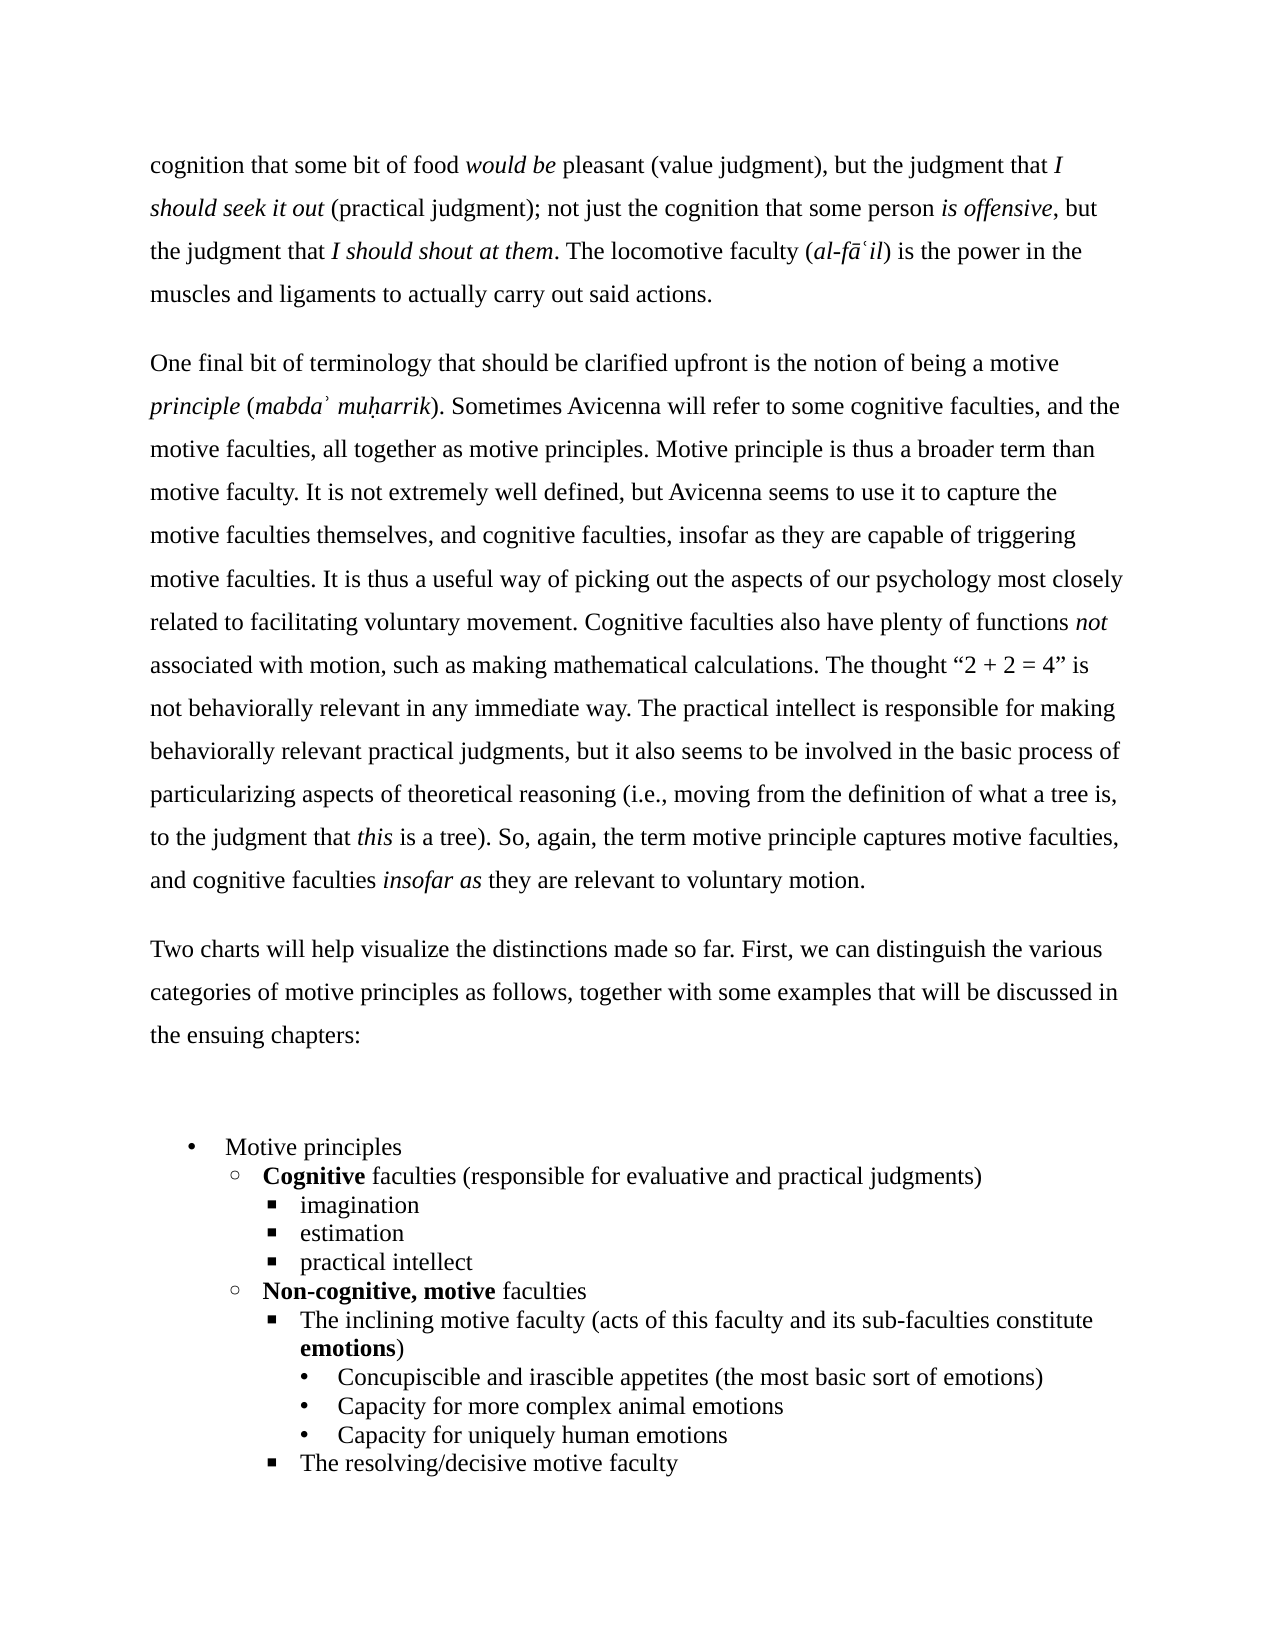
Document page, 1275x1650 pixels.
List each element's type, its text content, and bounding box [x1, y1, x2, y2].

list Cognitive faculties (responsible for evaluative and practical judgments) [225, 1161, 1125, 1190]
list Capacity for uniquely human emotions [300, 1420, 1125, 1448]
list The inclining motive faculty (acts of this faculty and its sub-faculties constitute emotions) [262, 1305, 1125, 1362]
list Motive principles [187, 1132, 1125, 1161]
text Two charts will help visualize the distinctions made so far. First, we can distinguish the various categories of motive principles as follows, together with some examples that will be discussed in the ensuing chapters: [150, 934, 1125, 1049]
list practical intellect [262, 1247, 1125, 1276]
list estimation [262, 1218, 1125, 1247]
text cognition that some bit of food would be pleasant (value judgment), but the judgment that I should seek it out (practical judgment); not just the cognition that some person is offensive, but the judgment that I should shout at them. The locomotive faculty (al-fāʿil) is the power in the muscles and ligaments to actually carry out said actions. [150, 150, 1125, 308]
list Concupiscible and irascible appetites (the most basic sort of emotions) [300, 1362, 1125, 1391]
list The resolving/decisive motive faculty [262, 1448, 1125, 1477]
list imagination [262, 1190, 1125, 1218]
list Non-cognitive, motive faculties [225, 1276, 1125, 1305]
text One final bit of terminology that should be clarified upfront is the notion of being a motive principle (mabdaʾ muḥarrik). Sometimes Avicenna will refer to some cognitive faculties, and the motive faculties, all together as motive principles. Motive principle is thus a broader term than motive faculty. It is not extremely well defined, but Avicenna seems to use it to capture the motive faculties themselves, and cognitive faculties, insofar as they are capable of triggering motive faculties. It is thus a useful way of picking out the aspects of our psychology most closely related to facilitating voluntary movement. Cognitive faculties also have plenty of functions not associated with motion, such as making mathematical calculations. The thought “2 + 2 = 4” is not behaviorally relevant in any immediate way. The practical intellect is responsible for making behaviorally relevant practical judgments, but it also seems to be involved in the basic process of particularizing aspects of theoretical reasoning (i.e., moving from the definition of what a tree is, to the judgment that this is a tree). So, again, the term motive principle captures motive faculties, and cognitive faculties insofar as they are relevant to voluntary motion. [150, 348, 1125, 894]
list Capacity for more complex animal emotions [300, 1391, 1125, 1420]
